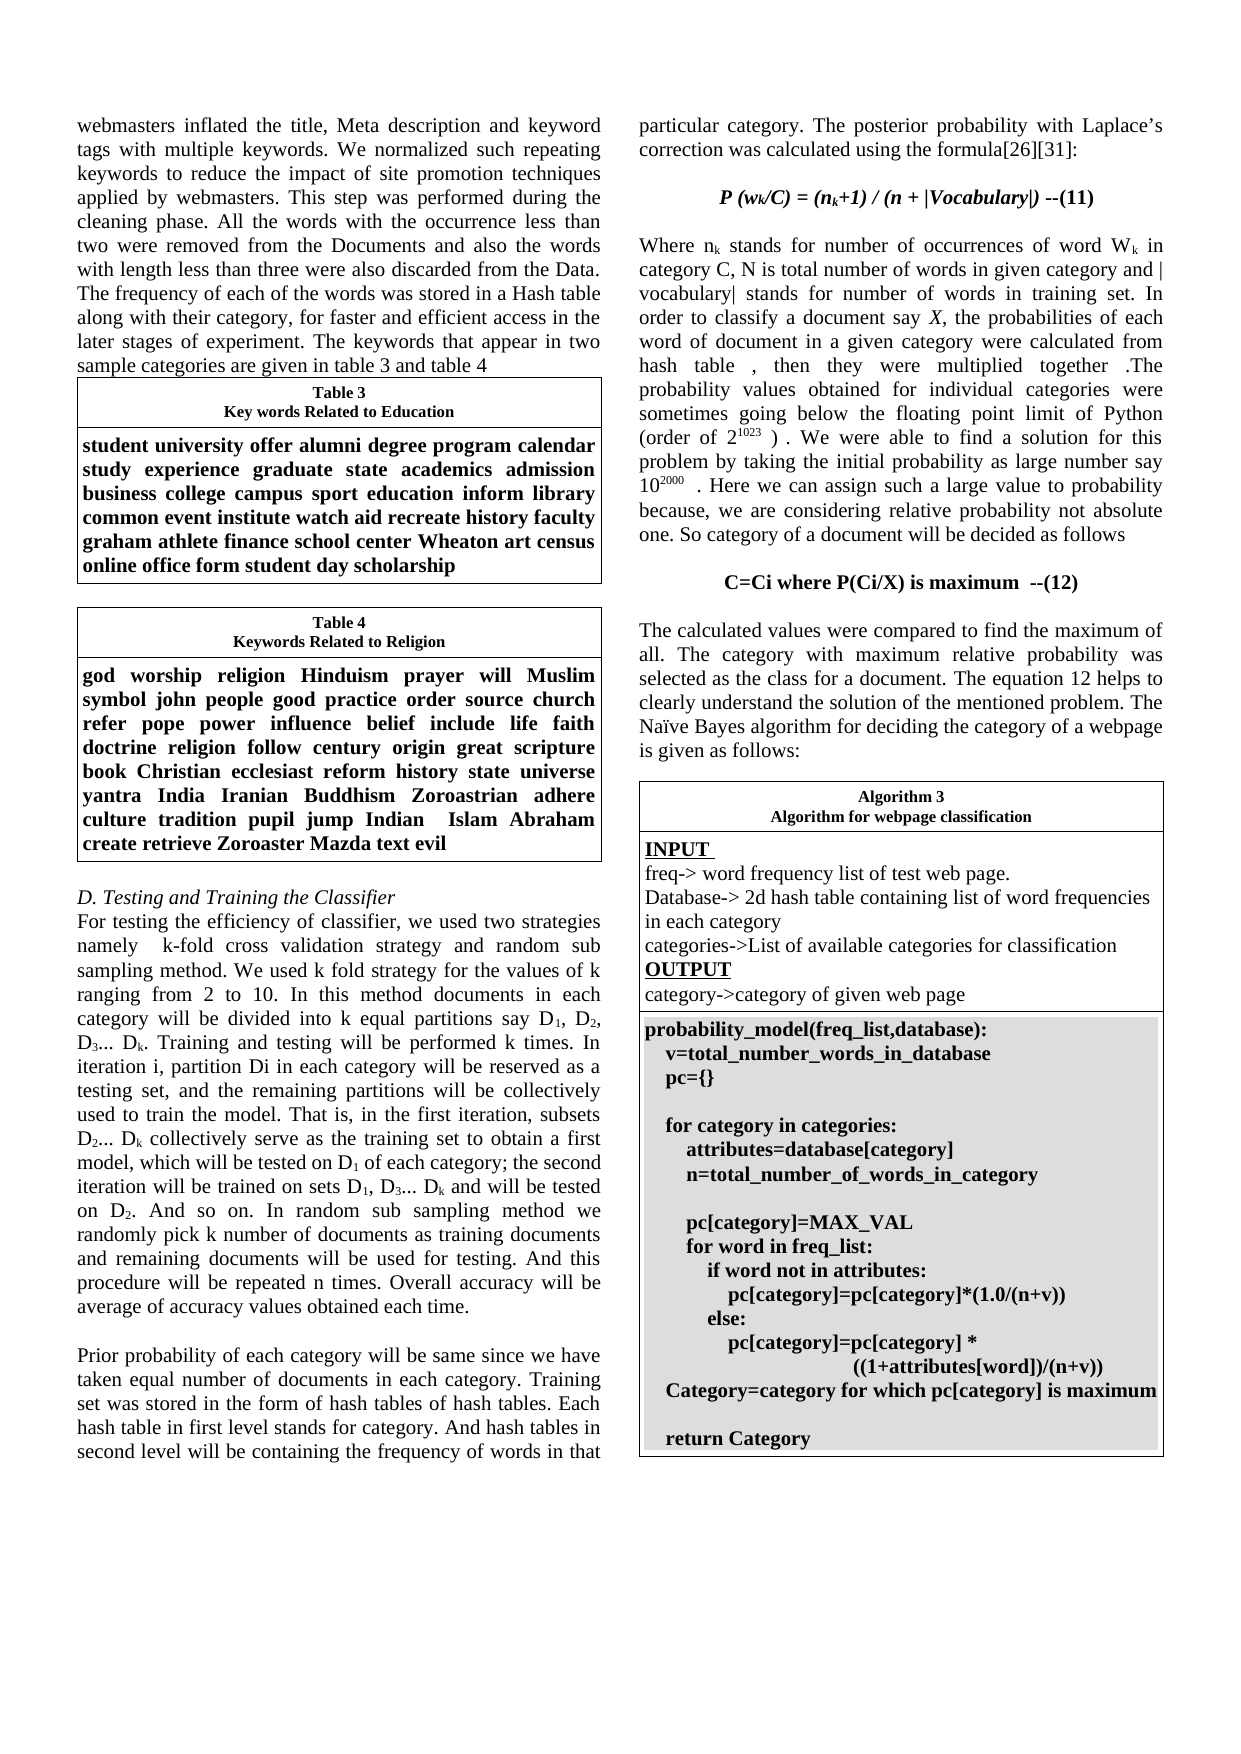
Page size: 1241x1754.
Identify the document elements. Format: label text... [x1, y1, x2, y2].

table_header Algorithm 3 Algorithm for webpage classification [640, 782, 1163, 831]
table_cell student university offer alumni degree program calendar study experience graduate state academics admission business college campus sport education inform library common event institute watch aid recreate history faculty graham athlete finance school center Wheaton art census online office form student day scholarship [78, 428, 601, 583]
text particular category. The posterior probability with Laplace’s correction was calculated using the formula[26][31]: [639, 112, 1163, 161]
table_header Table 4 Keywords Related to Religion [78, 608, 601, 657]
text Prior probability of each category will be same since we have taken equal number of documents in each category. Training set was stored in the form of hash tables of hash tables. Each hash table in first level stands for category. And hash tables in second level will be containing the frequency of words in that [77, 1342, 601, 1463]
text C=Ci where P(Ci/X) is maximum --(12) [639, 570, 1163, 594]
text For testing the efficiency of classifier, we used two strategies namely k-fold cross validation strategy and random sub sampling method. We used k fold strategy for the values of k ranging from 2 to 10. In this method documents in each category will be divided into k equal partitions say D1, D2, D3... Dk. Training and testing will be performed k times. In iteration i, partition Di in each category will be reserved as a testing set, and the remaining partitions will be collectively used to train the model. That is, in the first iteration, subsets D2... Dk collectively serve as the training set to obtain a first model, which will be tested on D1 of each category; the second iteration will be trained on sets D1, D3... Dk and will be tested on D2. And so on. In random sub sampling method we randomly pick k number of documents as training documents and remaining documents will be used for testing. And this procedure will be repeated n times. Overall accuracy will be average of accuracy values obtained each time. [77, 909, 601, 1318]
text P (wk/C) = (nk+1) / (n + |Vocabulary|) --(11) [639, 185, 1163, 209]
text The calculated values were compared to find the maximum of all. The category with maximum relative probability was selected as the class for a document. The equation 12 helps to clearly understand the solution of the mentioned problem. The Naïve Bayes algorithm for deciding the category of a webpage is given as follows: [639, 618, 1163, 762]
text D. Testing and Training the Classifier [77, 885, 601, 909]
text webmasters inflated the title, Meta description and keyword tags with multiple keywords. We normalized such repeating keywords to reduce the impact of site promotion techniques applied by webmasters. This step was performed during the cleaning phase. All the words with the occurrence less than two were removed from the Documents and also the words with length less than three were also discarded from the Data. The frequency of each of the words was stored in a Hash table along with their category, for faster and efficient access in the later stages of experiment. The keywords that appear in two sample categories are given in table 3 and table 4 [77, 112, 601, 377]
table_header Table 3 Key words Related to Education [78, 378, 601, 427]
table_cell god worship religion Hinduism prayer will Muslim symbol john people good practice order source church refer pope power influence belief include life faith doctrine religion follow century origin great scripture book Christian ecclesiast reform history state universe yantra India Iranian Buddhism Zoroastrian adhere culture tradition pupil jump Indian Islam Abraham create retrieve Zoroaster Mazda text evil [78, 658, 601, 861]
table_cell INPUT freq-> word frequency list of test web page. Database-> 2d hash table containing list of word frequencies in each category categories->List of available categories for classification OUTPUT category->category of given web page [640, 832, 1163, 1011]
text Where nk stands for number of occurrences of word Wk in category C, N is total number of words in given category and |vocabulary| stands for number of words in training set. In order to classify a document say X, the probabilities of each word of document in a given category were calculated from hash table , then they were multiplied together .The probability values obtained for individual categories were sometimes going below the floating point limit of Python (order of 21023 ) . We were able to find a solution for this problem by taking the initial probability as large number say 102000 . Here we can assign such a large value to probability because, we are considering relative probability not absolute one. So category of a document will be decided as follows [639, 233, 1163, 546]
table_cell probability_model(freq_list,database): v=total_number_words_in_database pc={} for category in categories: attributes=database[category] n=total_number_of_words_in_category pc[category]=MAX_VAL for word in freq_list: if word not in attributes: pc[category]=pc[category]*(1.0/(n+v)) else: pc[category]=pc[category] * ((1+attributes[word])/(n+v)) Category=category for which pc[category] is maximum return Category [640, 1012, 1163, 1456]
